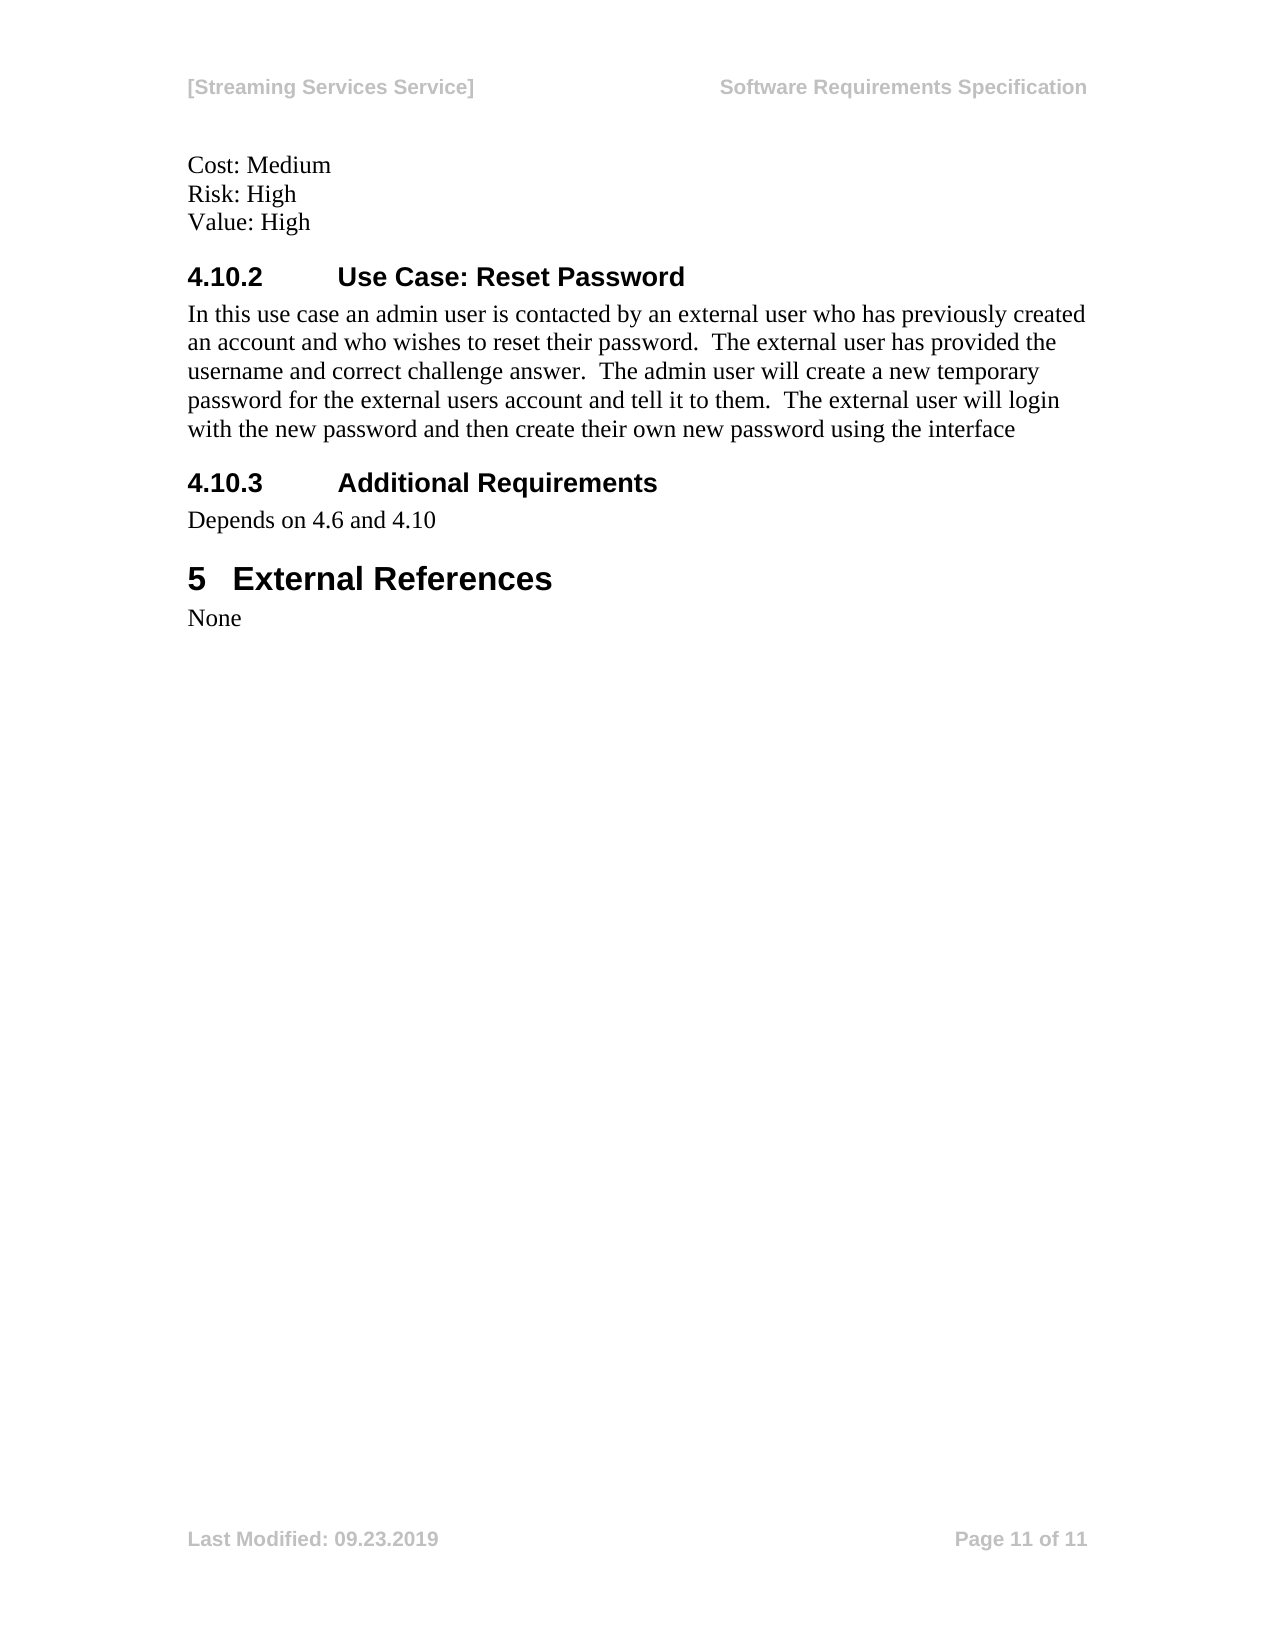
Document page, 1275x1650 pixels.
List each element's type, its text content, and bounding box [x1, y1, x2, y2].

subtitle Use Case: Reset Password [187, 261, 1087, 292]
text Cost: Medium [187, 150, 1087, 179]
subtitle Additional Requirements [187, 467, 1087, 499]
subtitle External References [187, 559, 1087, 597]
text In this use case an admin user is contacted by an external user who has previously created an account and who wishes to reset their password. The external user has provided the username and correct challenge answer. The admin user will create a new temporary password for the external users account and tell it to them. The external user will login with the new password and then create their own new password using the interface [187, 299, 1087, 442]
text Depends on 4.6 and 4.10 [187, 505, 1087, 534]
text Value: High [187, 207, 1087, 236]
text Risk: High [187, 179, 1087, 207]
text None [187, 603, 1087, 632]
